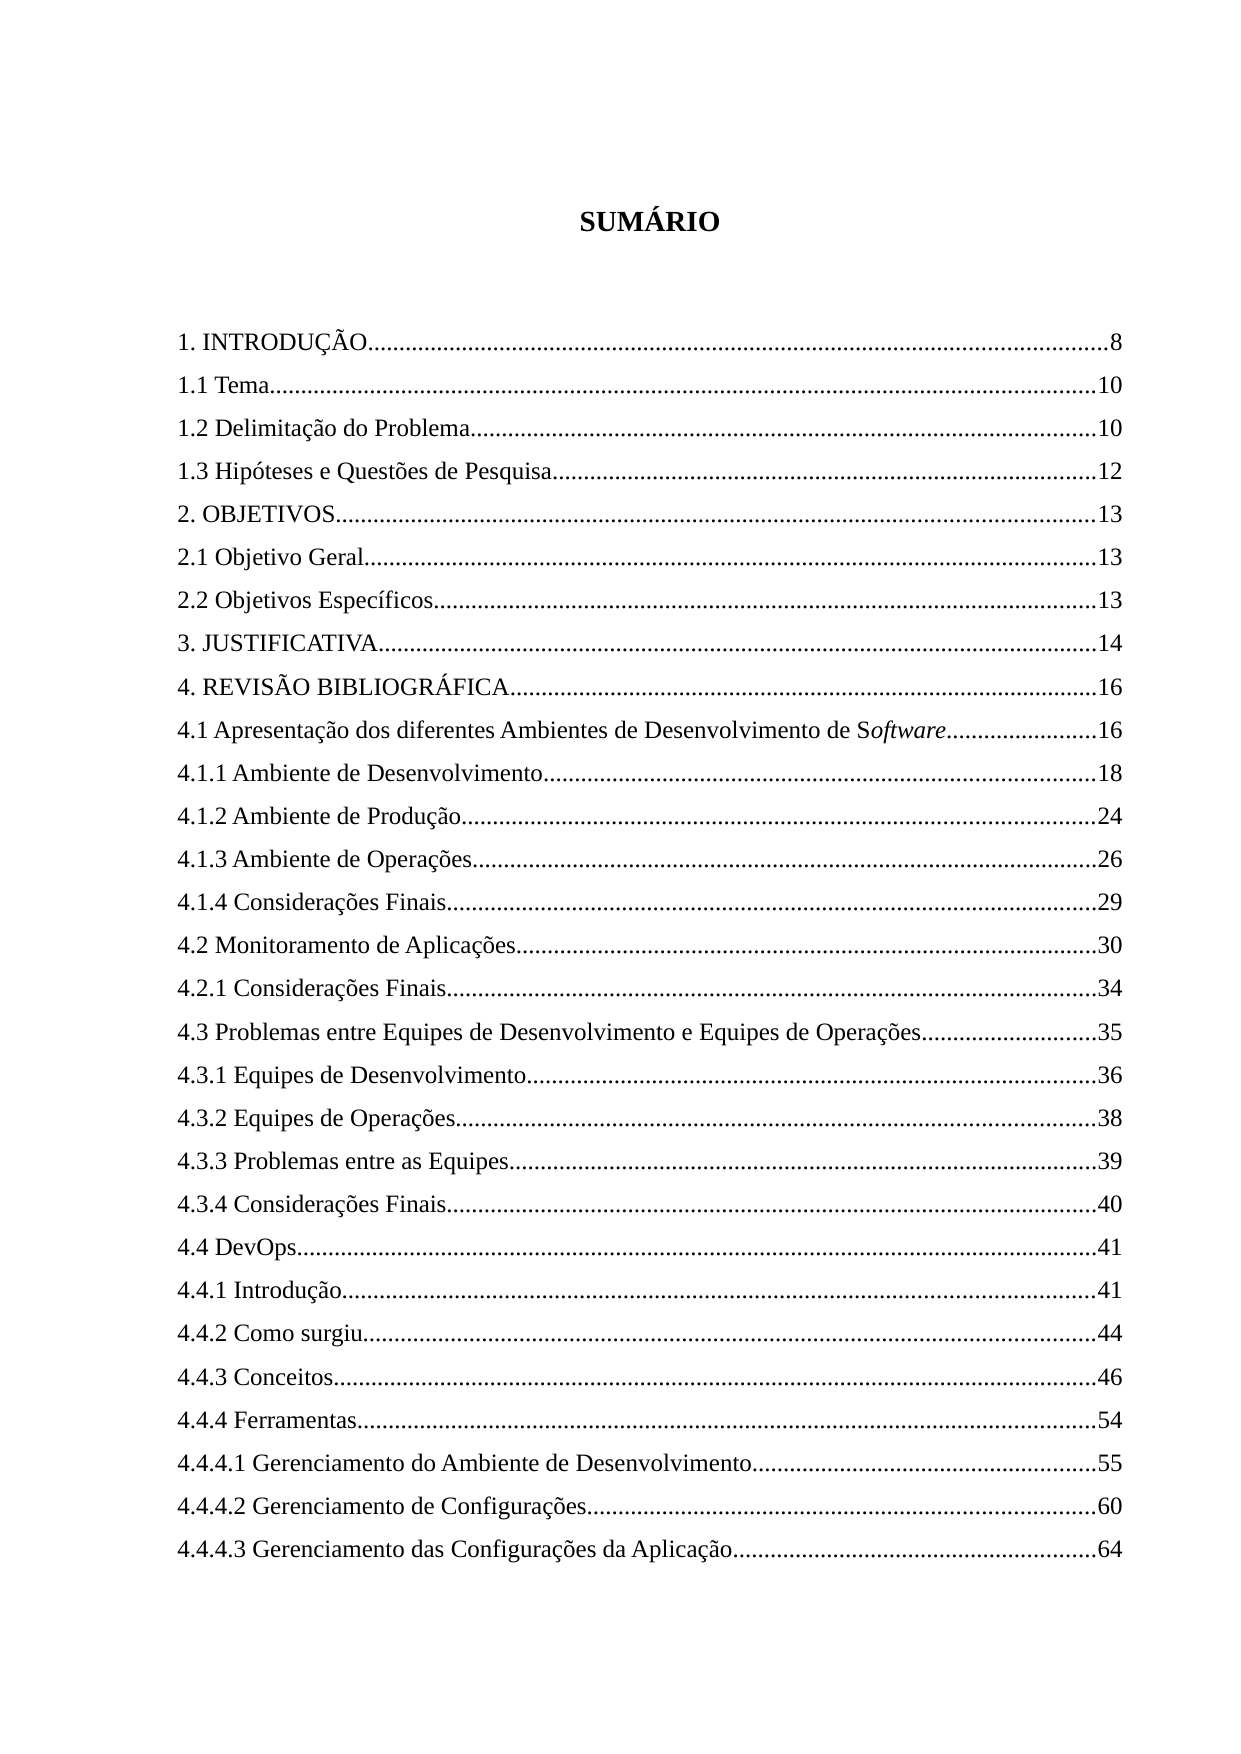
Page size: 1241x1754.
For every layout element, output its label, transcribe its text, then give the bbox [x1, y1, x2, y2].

text 4.2.1 Considerações Finais 34 [177, 973, 1122, 1002]
text 4.1.4 Considerações Finais 29 [177, 887, 1122, 916]
text 4.4.1 Introdução 41 [177, 1275, 1122, 1304]
text 2.2 Objetivos Específicos 13 [177, 585, 1122, 614]
text 4.1.3 Ambiente de Operações 26 [177, 844, 1122, 873]
text 4.3 Problemas entre Equipes de Desenvolvimento e Equipes de Operações 35 [177, 1017, 1122, 1045]
text 4.4.4.3 Gerenciamento das Configurações da Aplicação 64 [177, 1534, 1122, 1563]
text 4.4.3 Conceitos 46 [177, 1362, 1122, 1390]
text 4.4.2 Como surgiu 44 [177, 1318, 1122, 1347]
text 4.3.2 Equipes de Operações 38 [177, 1103, 1122, 1132]
subtitle SUMÁRIO [177, 204, 1122, 238]
text 1. INTRODUÇÃO 8 [177, 327, 1122, 355]
text 4.4 DevOps 41 [177, 1232, 1122, 1261]
text 4.3.4 Considerações Finais 40 [177, 1189, 1122, 1218]
text 4. REVISÃO BIBLIOGRÁFICA 16 [177, 672, 1122, 700]
text 3. JUSTIFICATIVA 14 [177, 628, 1122, 657]
text 4.4.4.1 Gerenciamento do Ambiente de Desenvolvimento 55 [177, 1448, 1122, 1477]
text 4.4.4.2 Gerenciamento de Configurações 60 [177, 1491, 1122, 1520]
text 4.1.1 Ambiente de Desenvolvimento 18 [177, 758, 1122, 787]
text 1.3 Hipóteses e Questões de Pesquisa 12 [177, 456, 1122, 485]
text 4.3.1 Equipes de Desenvolvimento 36 [177, 1060, 1122, 1088]
text 4.1.2 Ambiente de Produção 24 [177, 801, 1122, 830]
text 4.4.4 Ferramentas 54 [177, 1405, 1122, 1433]
text 4.2 Monitoramento de Aplicações 30 [177, 930, 1122, 959]
text 4.3.3 Problemas entre as Equipes 39 [177, 1146, 1122, 1175]
text 1.2 Delimitação do Problema 10 [177, 413, 1122, 442]
text 2.1 Objetivo Geral 13 [177, 542, 1122, 571]
text 4.1 Apresentação dos diferentes Ambientes de Desenvolvimento de Software 16 [177, 715, 1122, 743]
text 1.1 Tema 10 [177, 370, 1122, 398]
text 2. OBJETIVOS 13 [177, 499, 1122, 528]
